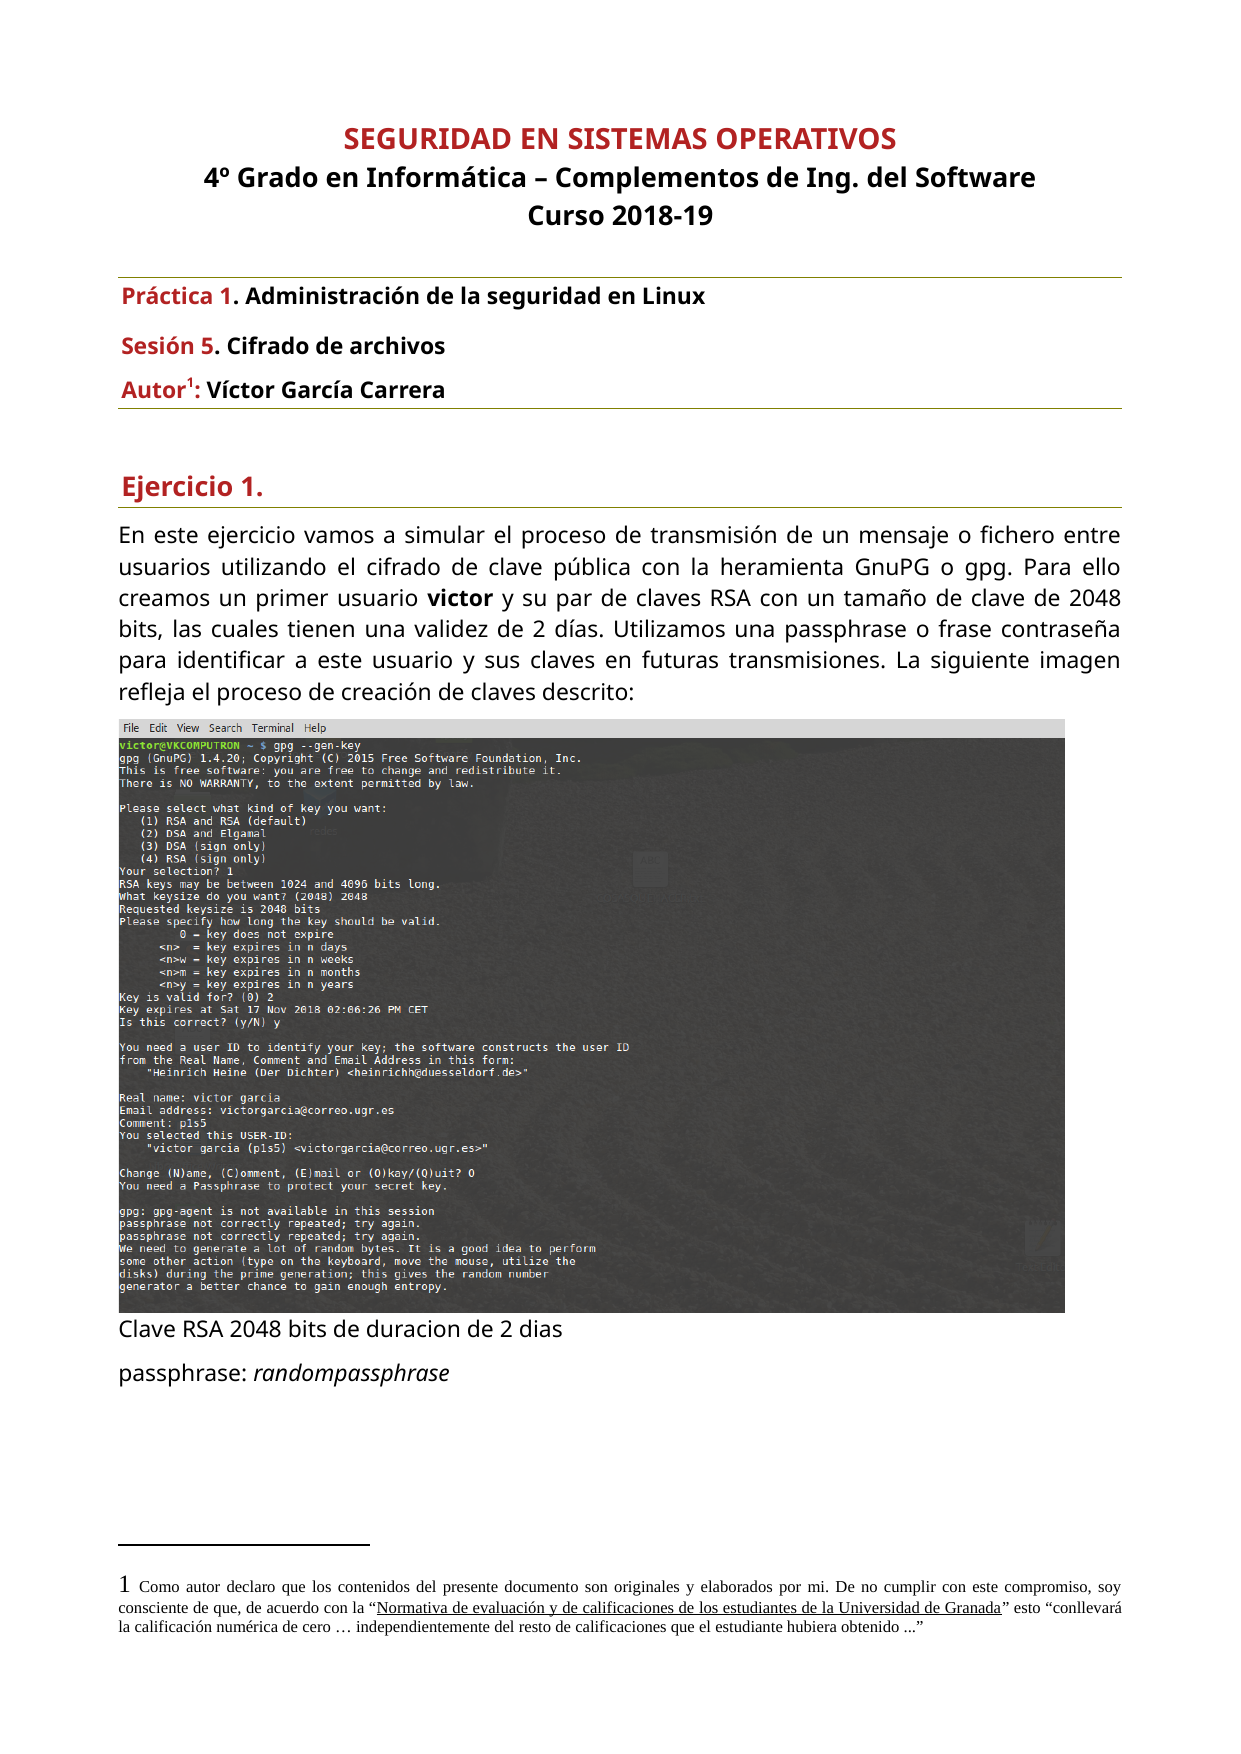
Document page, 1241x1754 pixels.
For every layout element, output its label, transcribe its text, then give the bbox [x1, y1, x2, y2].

text Curso 2018-19 [118, 196, 1122, 233]
text passphrase: randompassphrase [118, 1357, 1122, 1388]
text 4º Grado en Informática – Complementos de Ing. del Software [118, 158, 1122, 195]
text Clave RSA 2048 bits de duracion de 2 dias [118, 719, 1122, 1344]
text Sesión 5. Cifrado de archivos [118, 327, 1122, 361]
text Ejercicio 1. [118, 464, 1122, 507]
text SEGURIDAD EN SISTEMAS OPERATIVOS [118, 118, 1122, 158]
text En este ejercicio vamos a simular el proceso de transmisión de un mensaje o fichero entre usuarios utilizando el cifrado de clave pública con la heramienta GnuPG o gpg. Para ello creamos un primer usuario victor y su par de claves RSA con un tamaño de clave de 2048 bits, las cuales tienen una validez de 2 días. Utilizamos una passphrase o frase contraseña para identificar a este usuario y sus claves en futuras transmisiones. La siguiente imagen refleja el proceso de creación de claves descrito: [118, 519, 1122, 707]
text Autor: Víctor García Carrera [118, 371, 1122, 408]
text Como autor declaro que los contenidos del presente documento son originales y elaborados por mi. De no cumplir con este compromiso, soy consciente de que, de acuerdo con la “Normativa de evaluación y de calificaciones de los estudiantes de la Universidad de Granada” esto “conllevará la calificación numérica de cero … independientemente del resto de calificaciones que el estudiante hubiera obtenido ...” [118, 1569, 1122, 1636]
picture [118, 719, 1065, 1313]
text Práctica 1. Administración de la seguridad en Linux [118, 278, 1122, 314]
